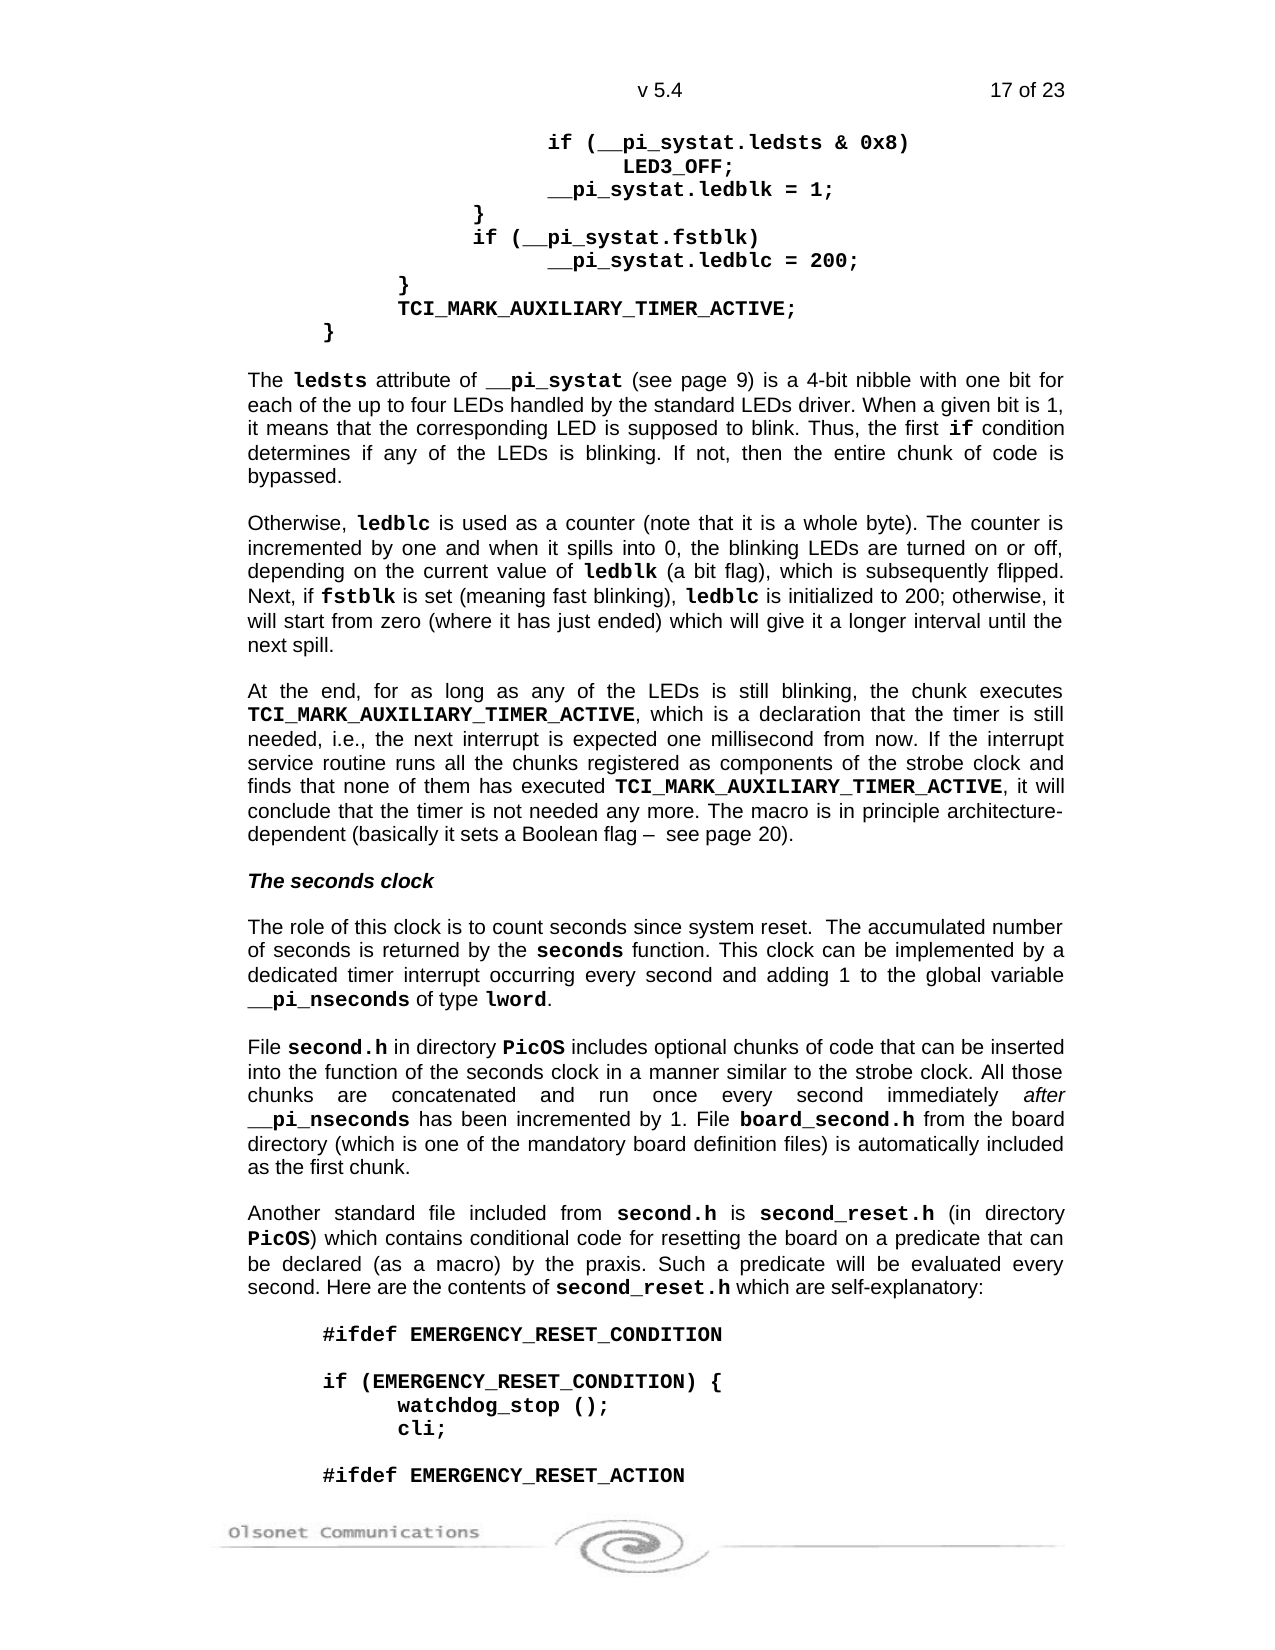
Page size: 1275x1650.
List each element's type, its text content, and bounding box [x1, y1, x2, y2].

text } [247, 321, 1065, 345]
text At the end, for as long as any of the LEDs is still blinking, the chunk executes TCI_MARK_AUXILIARY_TIMER_ACTIVE, which is a declaration that the timer is still needed, i.e., the next interrupt is expected one millisecond from now. If the interrupt service routine runs all the chunks registered as components of the strobe clock and finds that none of them has executed TCI_MARK_AUXILIARY_TIMER_ACTIVE, it will conclude that the timer is not needed any more. The macro is in principle architecture-dependent (basically it sets a Boolean flag – see page 20). [247, 679, 1065, 846]
text #ifdef EMERGENCY_RESET_CONDITION [247, 1324, 1065, 1347]
text TCI_MARK_AUXILIARY_TIMER_ACTIVE; [247, 298, 1065, 321]
text } [247, 203, 1065, 227]
text The role of this clock is to count seconds since system reset. The accumulated number of seconds is returned by the seconds function. This clock can be implemented by a dedicated timer interrupt occurring every second and adding 1 to the global variable __pi_nseconds of type lword. [247, 916, 1065, 1012]
text } [247, 274, 1065, 298]
text Another standard file included from second.h is second_reset.h (in directory PicOS) which contains conditional code for resetting the board on a predicate that can be declared (as a macro) by the praxis. Such a predicate will be evaluated every second. Here are the contents of second_reset.h which are self-explanatory: [247, 1202, 1065, 1300]
text File second.h in directory PicOS includes optional chunks of code that can be inserted into the function of the seconds clock in a manner similar to the strobe clock. All those chunks are concatenated and run once every second immediately after __pi_nseconds has been incremented by 1. File board_second.h from the board directory (which is one of the mandatory board definition files) is automatically included as the first chunk. [247, 1036, 1065, 1179]
text #ifdef EMERGENCY_RESET_ACTION [247, 1466, 1065, 1489]
text LED3_OFF; [247, 156, 1065, 179]
text watchdog_stop (); [247, 1394, 1065, 1418]
picture [210, 1504, 1065, 1596]
text if (EMERGENCY_RESET_CONDITION) { [247, 1371, 1065, 1394]
text if (__pi_systat.ledsts & 0x8) [247, 132, 1065, 156]
text The seconds clock [247, 869, 1065, 892]
text __pi_systat.ledblc = 200; [247, 250, 1065, 274]
text Otherwise, ledblc is used as a counter (note that it is a whole byte). The counter is incremented by one and when it spills into 0, the blinking LEDs are turned on or off, depending on the current value of ledblk (a bit flag), which is subsequently flipped. Next, if fstblk is set (meaning fast blinking), ledblc is initialized to 200; otherwise, it will start from zero (where it has just ended) which will give it a longer interval until the next spill. [247, 511, 1065, 656]
text __pi_systat.ledblk = 1; [247, 179, 1065, 203]
text cli; [247, 1418, 1065, 1442]
text if (__pi_systat.fstblk) [247, 227, 1065, 250]
text The ledsts attribute of __pi_systat (see page 10) is a 4-bit nibble with one bit for each of the up to four LEDs handled by the standard LEDs driver. When a given bit is 1, it means that the corresponding LED is supposed to blink. Thus, the first if condition determines if any of the LEDs is blinking. If not, then the entire chunk of code is bypassed. [247, 368, 1065, 488]
